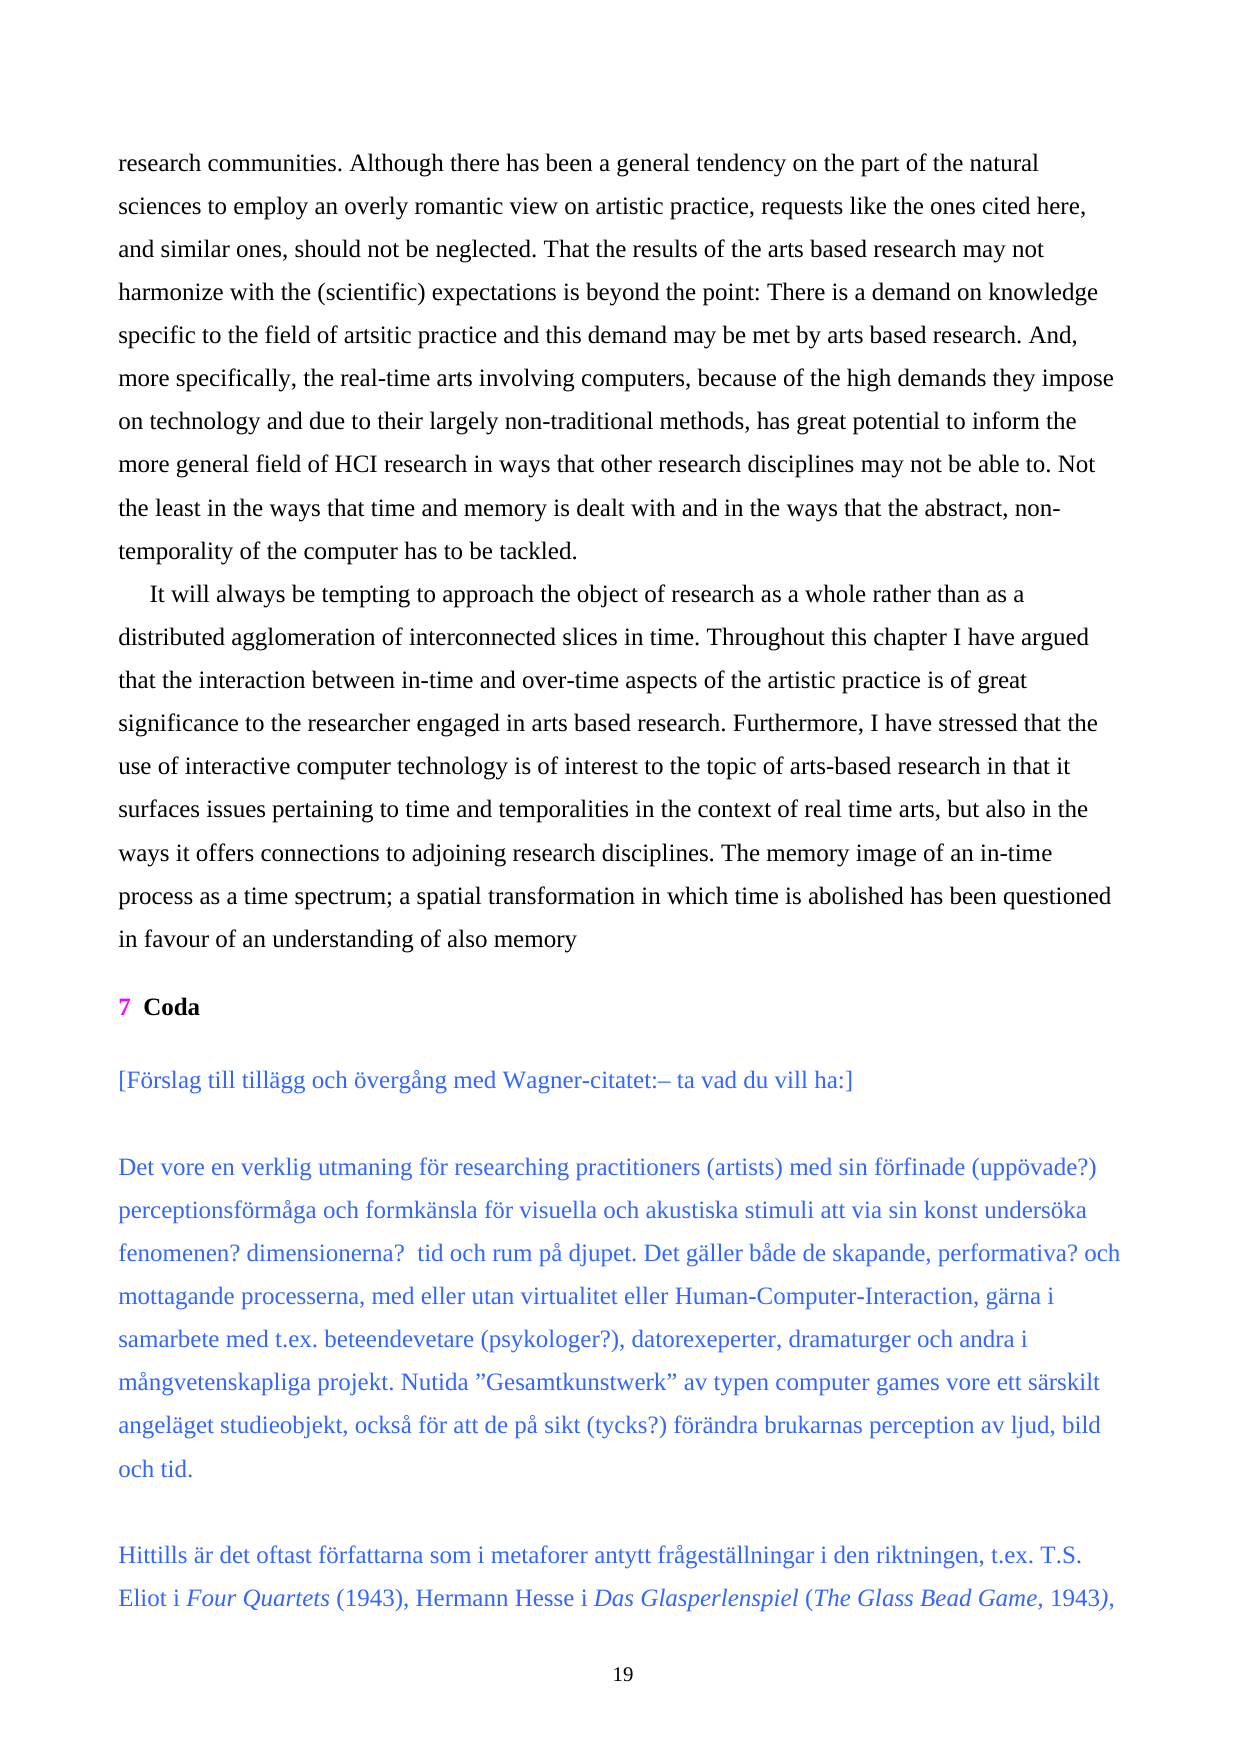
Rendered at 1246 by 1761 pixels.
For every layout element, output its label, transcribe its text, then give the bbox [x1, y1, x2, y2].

text Det vore en verklig utmaning för researching practitioners (artists) med sin förfinade (uppövade?) perceptionsförmåga och formkänsla för visuella och akustiska stimuli att via sin konst undersöka fenomenen? dimensionerna? tid och rum på djupet. Det gäller både de skapande, performativa? och mottagande processerna, med eller utan virtualitet eller Human-Computer-Interaction, gärna i samarbete med t.ex. beteendevetare (psykologer?), datorexeperter, dramaturger och andra i mångvetenskapliga projekt. Nutida ”Gesamtkunstwerk” av typen computer games vore ett särskilt angeläget studieobjekt, också för att de på sikt (tycks?) förändra brukarnas perception av ljud, bild och tid. [118, 1152, 1128, 1482]
text Hittills är det oftast författarna som i metaforer antytt frågeställningar i den riktningen, t.ex. T.S. Eliot i Four Quartets (1943), Hermann Hesse i Das Glasperlenspiel (The Glass Bead Game, 1943), [118, 1540, 1128, 1612]
subtitle 7 Coda [118, 992, 1128, 1021]
text It will always be tempting to approach the object of research as a whole rather than as a distributed agglomeration of interconnected slices in time. Throughout this chapter I have argued that the interaction between in-time and over-time aspects of the artistic practice is of great significance to the researcher engaged in arts based research. Furthermore, I have stressed that the use of interactive computer technology is of interest to the topic of arts-based research in that it surfaces issues pertaining to time and temporalities in the context of real time arts, but also in the ways it offers connections to adjoining research disciplines. The memory image of an in-time process as a time spectrum; a spatial transformation in which time is abolished has been questioned in favour of an understanding of also memory [118, 579, 1128, 953]
text research communities. Although there has been a general tendency on the part of the natural sciences to employ an overly romantic view on artistic practice, requests like the ones cited here, and similar ones, should not be neglected. That the results of the arts based research may not harmonize with the (scientific) expectations is beyond the point: There is a demand on knowledge specific to the field of artsitic practice and this demand may be met by arts based research. And, more specifically, the real-time arts involving computers, because of the high demands they impose on technology and due to their largely non-traditional methods, has great potential to inform the more general field of HCI research in ways that other research disciplines may not be able to. Not the least in the ways that time and memory is dealt with and in the ways that the abstract, non-temporality of the computer has to be tackled. [118, 148, 1128, 564]
text [Förslag till tillägg och övergång med Wagner-citatet:– ta vad du vill ha:] [118, 1066, 1128, 1094]
